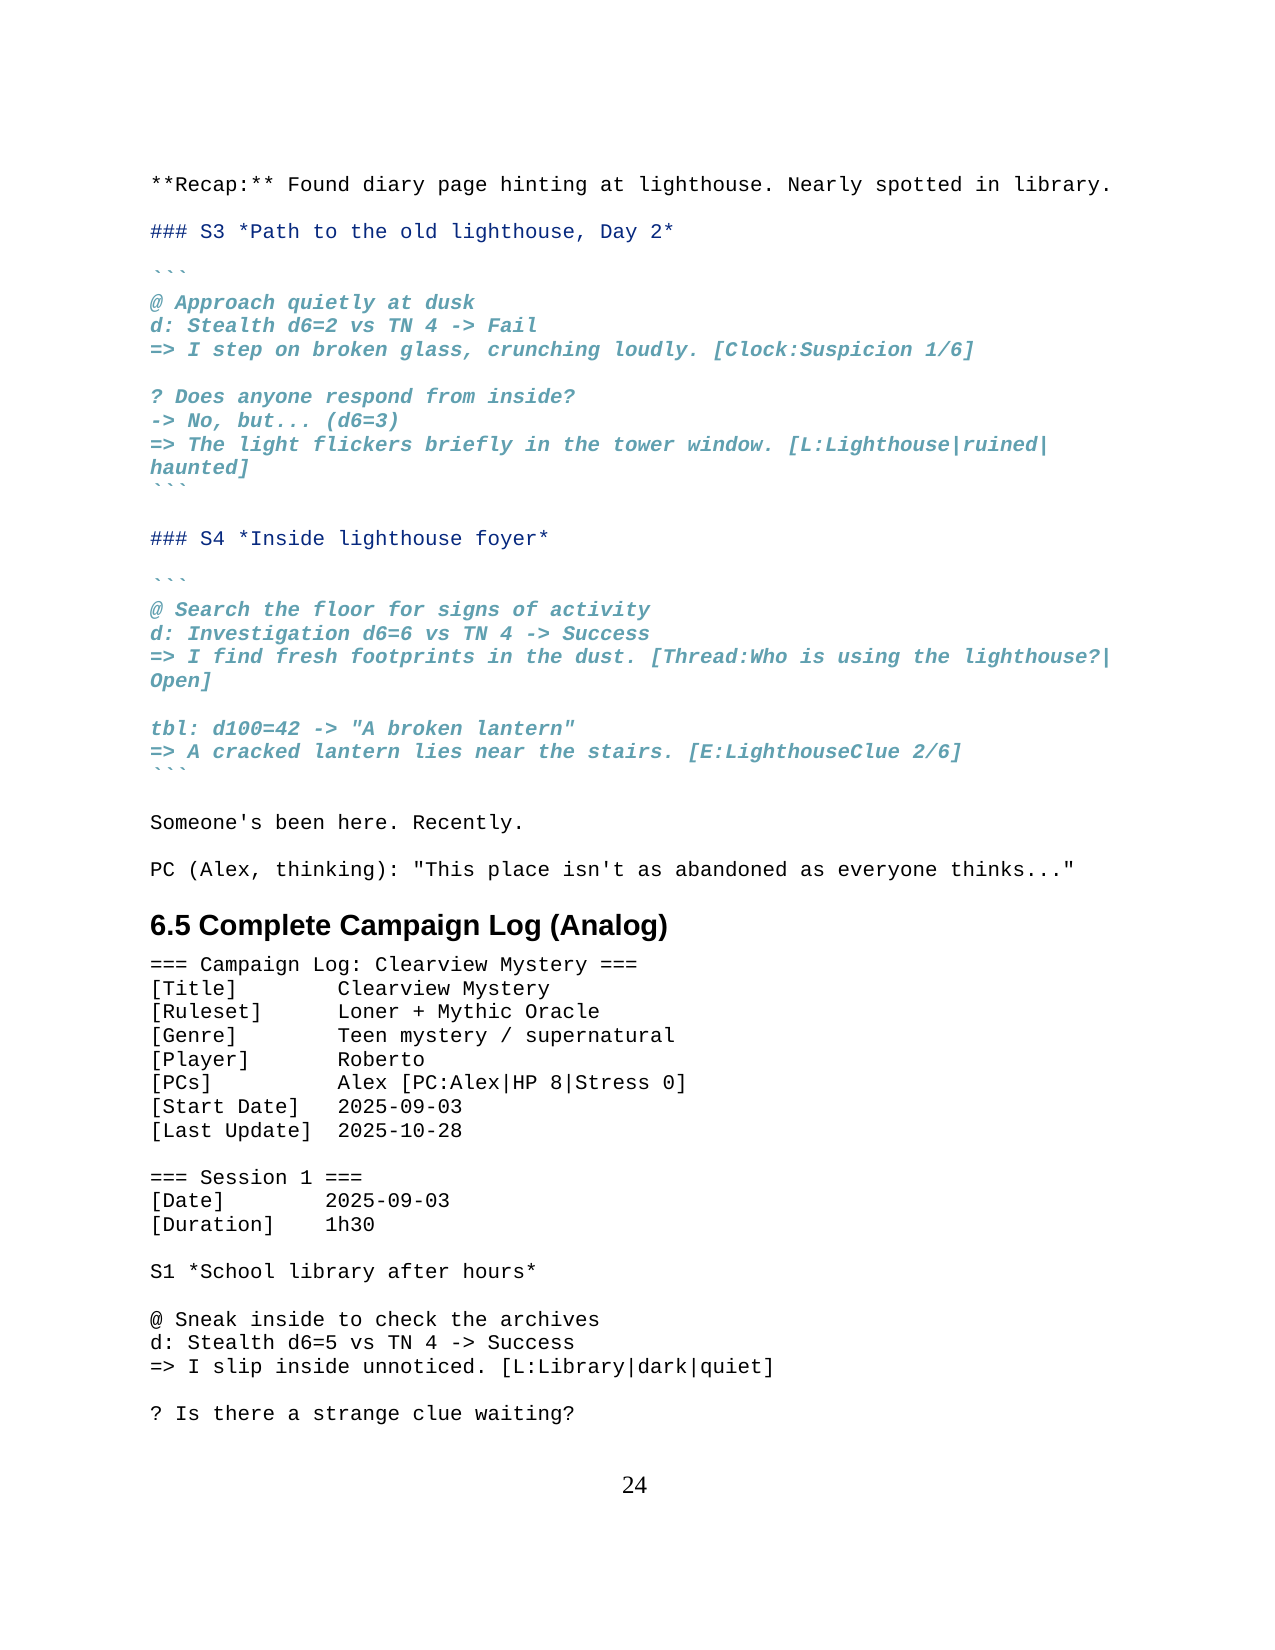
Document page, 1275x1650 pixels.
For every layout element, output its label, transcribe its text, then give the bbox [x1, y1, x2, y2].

text => I step on broken glass, crunching loudly. [Clock:Suspicion 1/6] [150, 339, 1125, 363]
text => The light flickers briefly in the tower window. [L:Lighthouse|ruined|haunted] [150, 434, 1125, 481]
text [Player] Roberto [150, 1049, 1125, 1072]
text d: Stealth d6=2 vs TN 4 -> Fail [150, 316, 1125, 339]
text ``` [150, 576, 1125, 599]
text ``` [150, 765, 1125, 788]
text [Date] 2025-09-03 [150, 1191, 1125, 1214]
text d: Stealth d6=5 vs TN 4 -> Success [150, 1332, 1125, 1356]
text [Start Date] 2025-09-03 [150, 1096, 1125, 1119]
text -> No, but... (d6=3) [150, 410, 1125, 434]
text [Duration] 1h30 [150, 1214, 1125, 1238]
text => I slip inside unnoticed. [L:Library|dark|quiet] [150, 1356, 1125, 1380]
text => I find fresh footprints in the dust. [Thread:Who is using the lighthouse?|Open] [150, 647, 1125, 694]
text [Ruleset] Loner + Mythic Oracle [150, 1001, 1125, 1025]
text S1 *School library after hours* [150, 1261, 1125, 1285]
text @ Sneak inside to check the archives [150, 1309, 1125, 1332]
text === Campaign Log: Clearview Mystery === [150, 954, 1125, 978]
text ### S3 *Path to the old lighthouse, Day 2* [150, 221, 1125, 244]
text PC (Alex, thinking): "This place isn't as abandoned as everyone thinks..." [150, 859, 1125, 883]
text ? Does anyone respond from inside? [150, 386, 1125, 410]
text tbl: d100=42 -> "A broken lantern" [150, 717, 1125, 741]
subtitle 6.5 Complete Campaign Log (Analog) [150, 908, 1125, 942]
text @ Search the floor for signs of activity [150, 599, 1125, 623]
text === Session 1 === [150, 1167, 1125, 1191]
text ``` [150, 481, 1125, 505]
text ? Is there a strange clue waiting? [150, 1403, 1125, 1427]
text [PCs] Alex [PC:Alex|HP 8|Stress 0] [150, 1072, 1125, 1096]
text ``` [150, 268, 1125, 292]
text ### S4 *Inside lighthouse foyer* [150, 528, 1125, 552]
text **Recap:** Found diary page hinting at lighthouse. Nearly spotted in library. [150, 174, 1125, 197]
text [Genre] Teen mystery / supernatural [150, 1025, 1125, 1049]
text d: Investigation d6=6 vs TN 4 -> Success [150, 623, 1125, 647]
text [Last Update] 2025-10-28 [150, 1119, 1125, 1143]
text @ Approach quietly at dusk [150, 292, 1125, 316]
text Someone's been here. Recently. [150, 812, 1125, 836]
text [Title] Clearview Mystery [150, 978, 1125, 1001]
text => A cracked lantern lies near the stairs. [E:LighthouseClue 2/6] [150, 741, 1125, 765]
